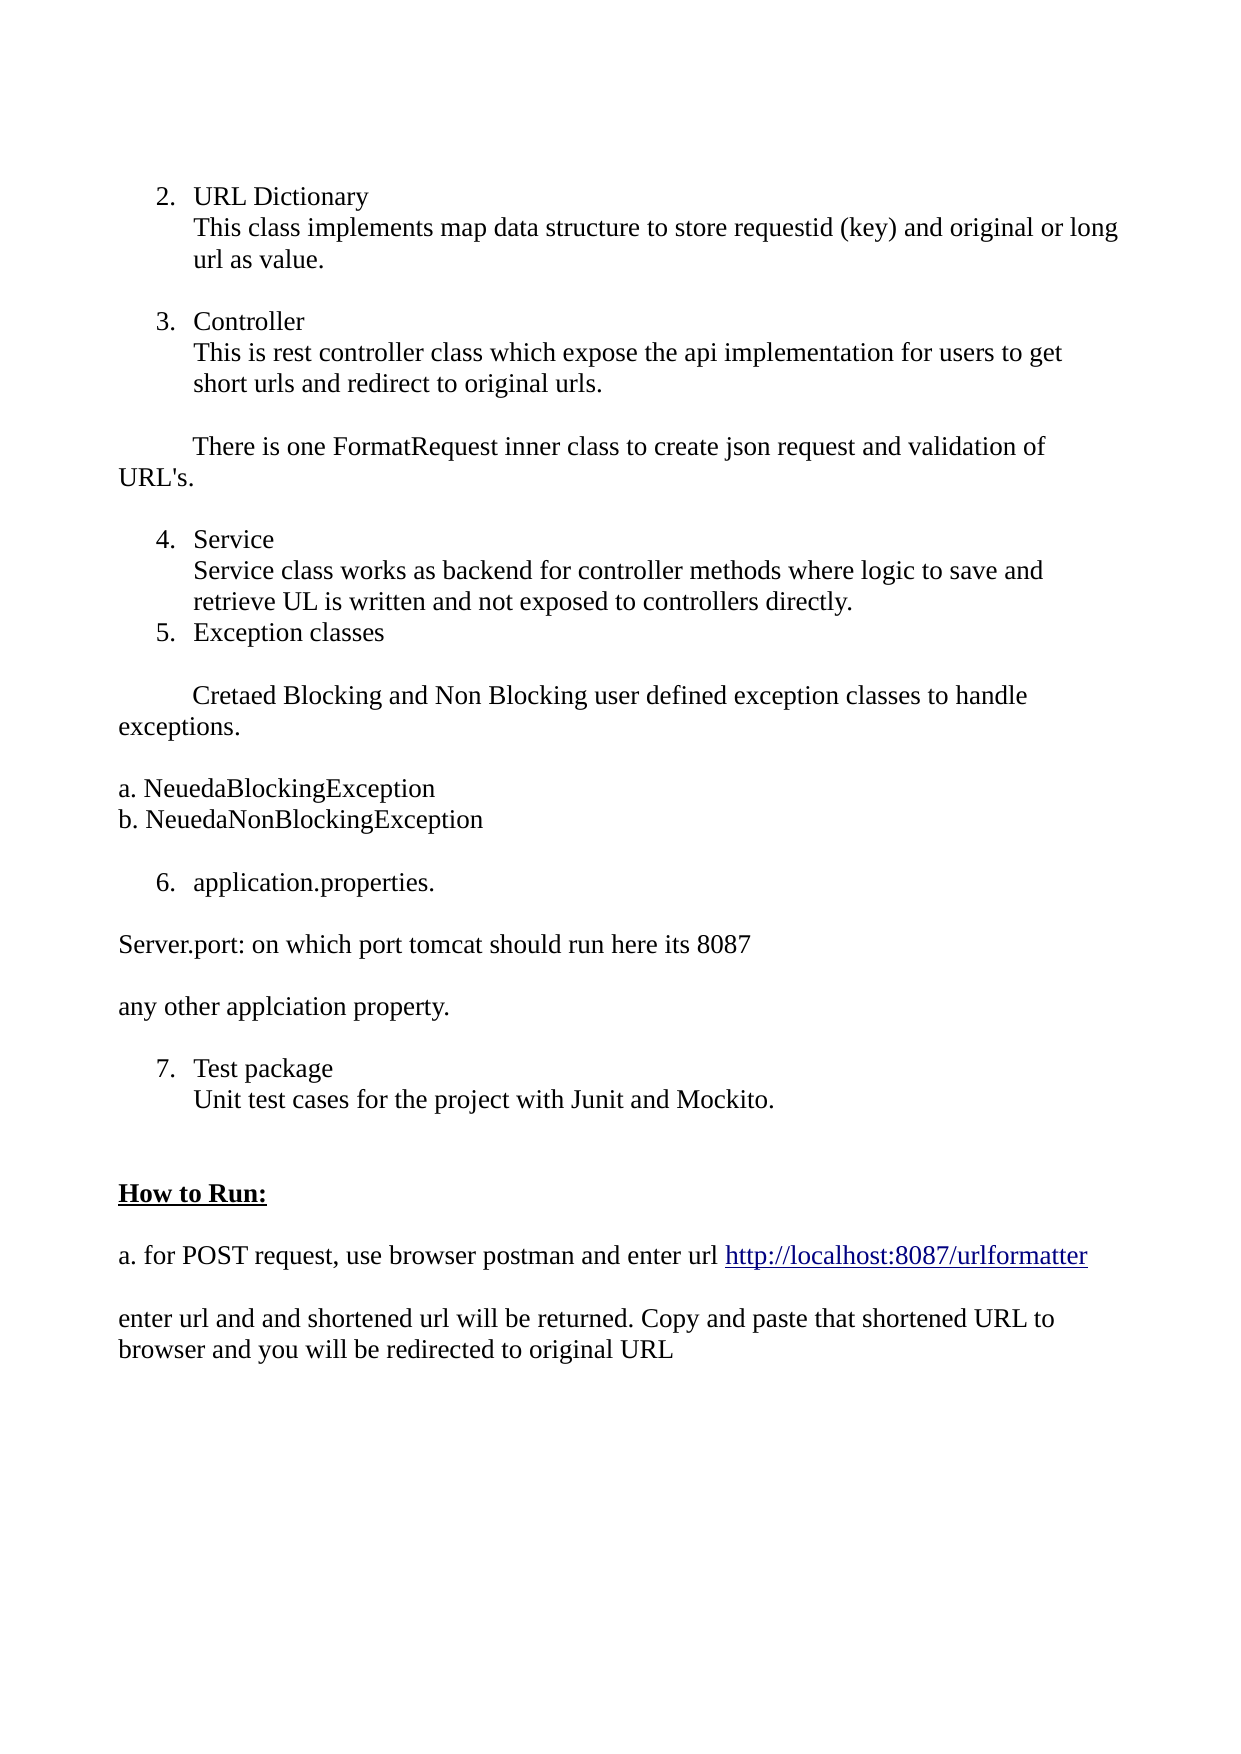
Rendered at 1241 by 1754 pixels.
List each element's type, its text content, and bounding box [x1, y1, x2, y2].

text a. for POST request, use browser postman and enter url http://localhost:8087/urlformatter [118, 1239, 1122, 1271]
list application.properties. [156, 866, 1122, 897]
list Service [156, 523, 1122, 554]
text b. NeuedaNonBlockingException [118, 803, 1122, 834]
text enter url and and shortened url will be returned. Copy and paste that shortened URL to browser and you will be redirected to original URL [118, 1302, 1122, 1364]
list Exception classes [156, 616, 1122, 648]
text any other applciation property. [118, 990, 1122, 1021]
list This is rest controller class which expose the api implementation for users to get short urls and redirect to original urls. [156, 336, 1122, 398]
text How to Run: [118, 1177, 1122, 1208]
list Unit test cases for the project with Junit and Mockito. [156, 1084, 1122, 1115]
list URL Dictionary [156, 180, 1122, 212]
text Server.port: on which port tomcat should run here its 8087 [118, 928, 1122, 959]
text There is one FormatRequest inner class to create json request and validation of URL's. [118, 429, 1122, 492]
text Cretaed Blocking and Non Blocking user defined exception classes to handle exceptions. [118, 679, 1122, 741]
text a. NeuedaBlockingException [118, 772, 1122, 803]
list Service class works as backend for controller methods where logic to save and retrieve UL is written and not exposed to controllers directly. [156, 554, 1122, 616]
list This class implements map data structure to store requestid (key) and original or long url as value. [156, 212, 1122, 274]
list Controller [156, 305, 1122, 336]
list Test package [156, 1052, 1122, 1084]
